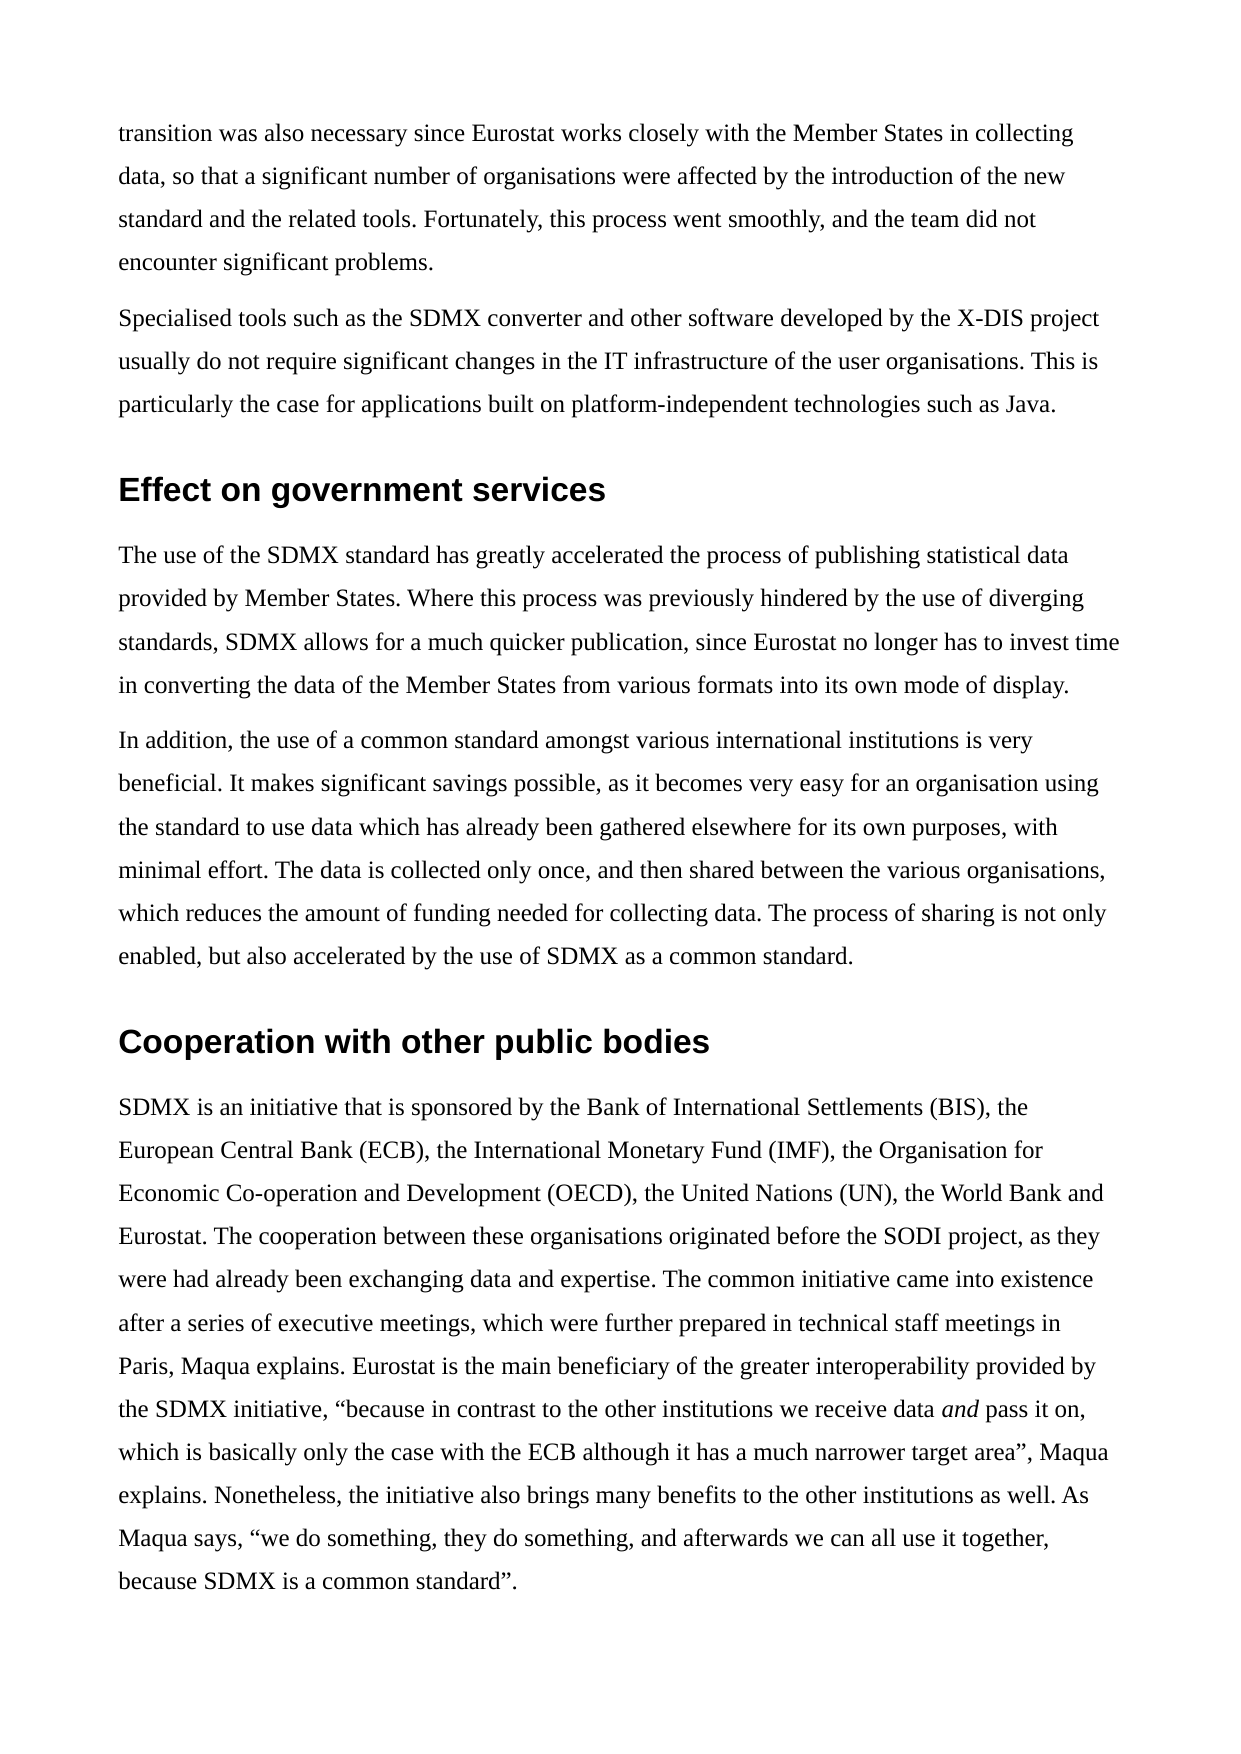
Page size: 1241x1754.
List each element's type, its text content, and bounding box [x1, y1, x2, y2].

subtitle Effect on government services [118, 470, 1122, 509]
subtitle Cooperation with other public bodies [118, 1022, 1122, 1060]
text In addition, the use of a common standard amongst various international institutions is very beneficial. It makes significant savings possible, as it becomes very easy for an organisation using the standard to use data which has already been gathered elsewhere for its own purposes, with minimal effort. The data is collected only once, and then shared between the various organisations, which reduces the amount of funding needed for collecting data. The process of sharing is not only enabled, but also accelerated by the use of SDMX as a common standard. [118, 725, 1122, 970]
text SDMX is an initiative that is sponsored by the Bank of International Settlements (BIS), the European Central Bank (ECB), the International Monetary Fund (IMF), the Organisation for Economic Co-operation and Development (OECD), the United Nations (UN), the World Bank and Eurostat. The cooperation between these organisations originated before the SODI project, as they were had already been exchanging data and expertise. The common initiative came into existence after a series of executive meetings, which were further prepared in technical staff meetings in Paris, Maqua explains. Eurostat is the main beneficiary of the greater interoperability provided by the SDMX initiative, “because in contrast to the other institutions we receive data and pass it on, which is basically only the case with the ECB although it has a much narrower target area”, Maqua explains. Nonetheless, the initiative also brings many benefits to the other institutions as well. As Maqua says, “we do something, they do something, and afterwards we can all use it together, because SDMX is a common standard”. [118, 1092, 1122, 1595]
text transition was also necessary since Eurostat works closely with the Member States in collecting data, so that a significant number of organisations were affected by the introduction of the new standard and the related tools. Fortunately, this process went smoothly, and the team did not encounter significant problems. [118, 118, 1122, 276]
text The use of the SDMX standard has greatly accelerated the process of publishing statistical data provided by Member States. Where this process was previously hindered by the use of diverging standards, SDMX allows for a much quicker publication, since Eurostat no longer has to invest time in converting the data of the Member States from various formats into its own mode of display. [118, 540, 1122, 698]
text Specialised tools such as the SDMX converter and other software developed by the X-DIS project usually do not require significant changes in the IT infrastructure of the user organisations. This is particularly the case for applications built on platform-independent technologies such as Java. [118, 303, 1122, 418]
